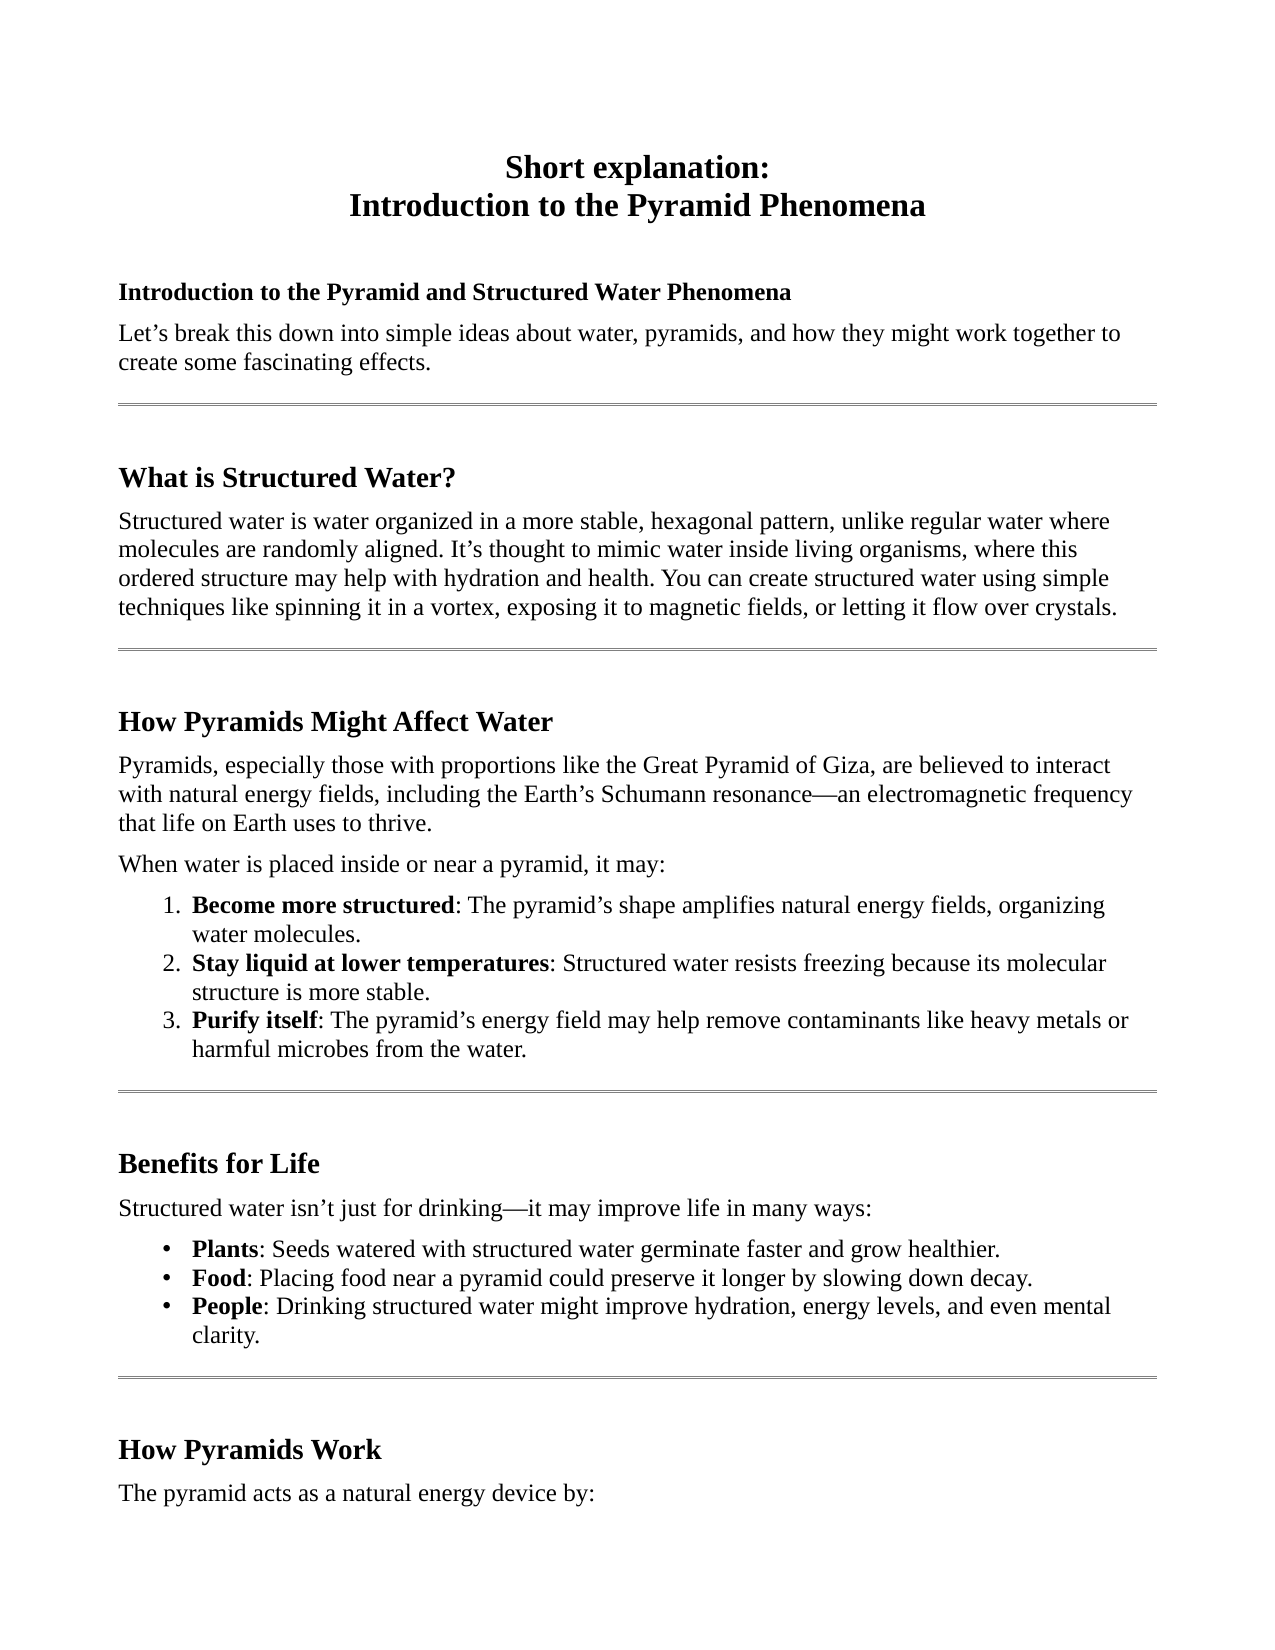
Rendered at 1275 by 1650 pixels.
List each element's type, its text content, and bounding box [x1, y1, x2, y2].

subtitle How Pyramids Work [118, 1432, 1157, 1466]
subtitle Introduction to the Pyramid and Structured Water Phenomena [118, 277, 1157, 306]
text Structured water is water organized in a more stable, hexagonal pattern, unlike regular water where molecules are randomly aligned. It’s thought to mimic water inside living organisms, where this ordered structure may help with hydration and health. You can create structured water using simple techniques like spinning it in a vortex, exposing it to magnetic fields, or letting it flow over crystals. [118, 506, 1157, 621]
text When water is placed inside or near a pyramid, it may: [118, 849, 1157, 878]
text Let’s break this down into simple ideas about water, pyramids, and how they might work together to create some fascinating effects. [118, 318, 1157, 376]
text Short explanation: [118, 147, 1157, 185]
text Structured water isn’t just for drinking—it may improve life in many ways: [118, 1193, 1157, 1221]
subtitle Benefits for Life [118, 1147, 1157, 1180]
list Become more structured: The pyramid’s shape amplifies natural energy fields, organizing water molecules. [162, 890, 1157, 948]
subtitle How Pyramids Might Affect Water [118, 704, 1157, 738]
list Food: Placing food near a pyramid could preserve it longer by slowing down decay. [162, 1263, 1157, 1291]
list Purify itself: The pyramid’s energy field may help remove contaminants like heavy metals or harmful microbes from the water. [162, 1005, 1157, 1063]
list People: Drinking structured water might improve hydration, energy levels, and even mental clarity. [162, 1291, 1157, 1349]
list Plants: Seeds watered with structured water germinate faster and grow healthier. [162, 1234, 1157, 1263]
list Stay liquid at lower temperatures: Structured water resists freezing because its molecular structure is more stable. [162, 948, 1157, 1005]
text The pyramid acts as a natural energy device by: [118, 1478, 1157, 1507]
text Introduction to the Pyramid Phenomena [118, 185, 1157, 223]
text Pyramids, especially those with proportions like the Great Pyramid of Giza, are believed to interact with natural energy fields, including the Earth’s Schumann resonance—an electromagnetic frequency that life on Earth uses to thrive. [118, 750, 1157, 837]
subtitle What is Structured Water? [118, 460, 1157, 493]
